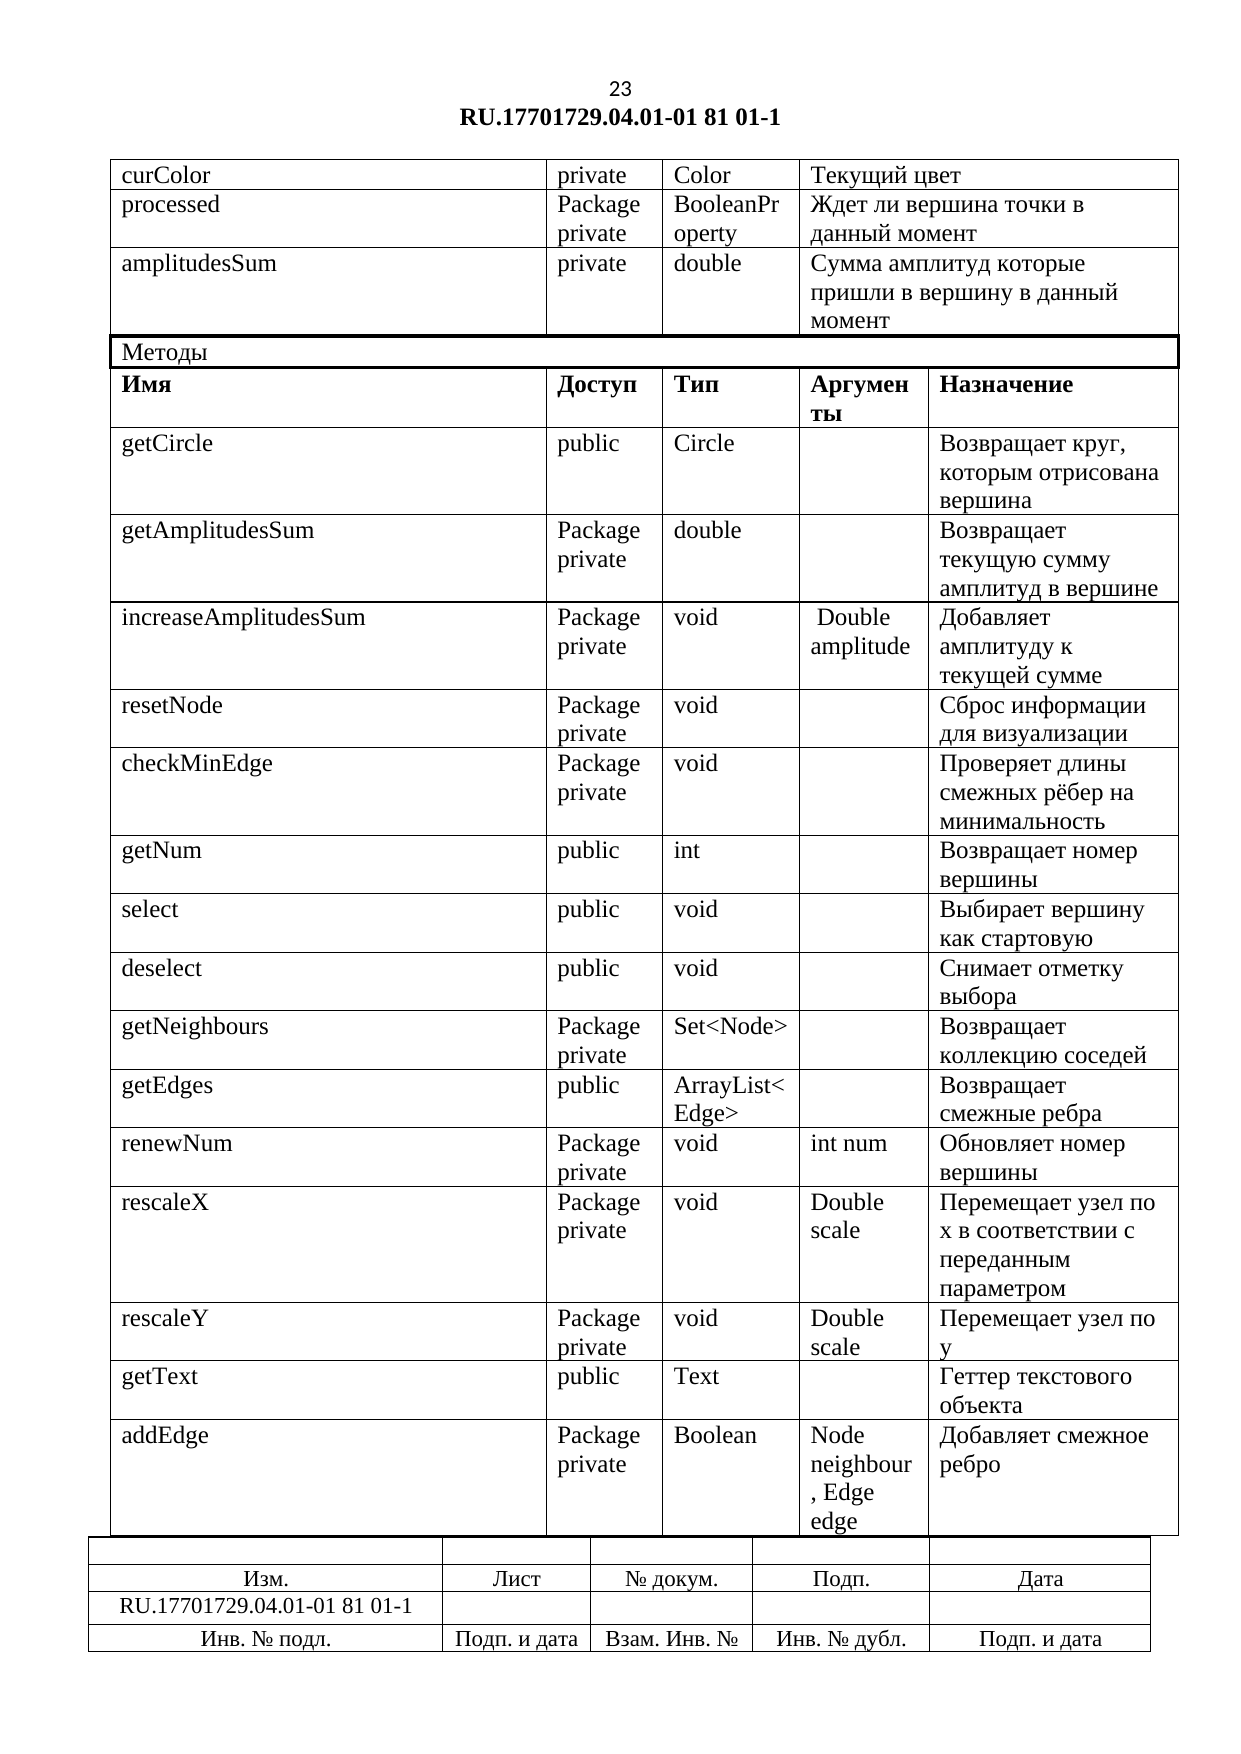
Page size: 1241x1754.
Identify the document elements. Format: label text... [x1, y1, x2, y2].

table_cell Boolean [663, 1420, 799, 1535]
table_cell rescaleY [111, 1303, 546, 1360]
table_cell Возвращает текущую сумму амплитуд в вершине [929, 515, 1178, 601]
table_cell private [547, 248, 662, 334]
table_cell Доступ [547, 369, 662, 427]
table_cell [800, 515, 928, 601]
table_cell getCircle [111, 428, 546, 514]
table_cell double [663, 248, 799, 334]
table_cell Node neighbour, Edge edge [800, 1420, 928, 1535]
table_cell Аргументы [800, 369, 928, 427]
table_cell [800, 953, 928, 1010]
table_cell private [547, 160, 662, 188]
table_cell Добавляет смежное ребро [929, 1420, 1178, 1535]
table_cell getNum [111, 836, 546, 893]
table_cell Имя [111, 369, 546, 427]
table_cell deselect [111, 953, 546, 1010]
table_cell void [663, 953, 799, 1010]
table_cell BooleanProperty [663, 190, 799, 247]
table_cell [800, 894, 928, 952]
table_cell int num [800, 1128, 928, 1186]
table_cell Package private [547, 748, 662, 834]
table_cell rescaleX [111, 1187, 546, 1302]
table_cell Package private [547, 515, 662, 601]
table_cell void [663, 1187, 799, 1302]
table_cell Package private [547, 1303, 662, 1360]
table_cell Double scale [800, 1303, 928, 1360]
table_cell Package private [547, 603, 662, 689]
table_cell [800, 748, 928, 834]
table_cell [800, 428, 928, 514]
table_cell public [547, 1361, 662, 1419]
table_cell Package private [547, 690, 662, 747]
table_cell public [547, 836, 662, 893]
table_cell processed [111, 190, 546, 247]
table_cell [800, 1070, 928, 1127]
table_cell [800, 1011, 928, 1069]
table_cell [800, 690, 928, 747]
table_cell getAmplitudesSum [111, 515, 546, 601]
table_cell void [663, 1303, 799, 1360]
table_cell public [547, 953, 662, 1010]
table_cell Проверяет длины смежных рёбер на минимальность [929, 748, 1178, 834]
table_cell [800, 836, 928, 893]
table_cell Set<Node> [663, 1011, 799, 1069]
table_cell Обновляет номер вершины [929, 1128, 1178, 1186]
table_cell Double amplitude [800, 603, 928, 689]
table_cell checkMinEdge [111, 748, 546, 834]
table_cell double [663, 515, 799, 601]
table_cell Package private [547, 190, 662, 247]
table_cell resetNode [111, 690, 546, 747]
table_cell void [663, 748, 799, 834]
table_cell Перемещает узел по x в соответствии с переданным параметром [929, 1187, 1178, 1302]
table_cell Сумма амплитуд которые пришли в вершину в данный момент [800, 248, 1178, 334]
table_cell Ждет ли вершина точки в данный момент [800, 190, 1178, 247]
table_cell void [663, 603, 799, 689]
table_cell Package private [547, 1187, 662, 1302]
table_cell int [663, 836, 799, 893]
table_cell renewNum [111, 1128, 546, 1186]
table_cell void [663, 1128, 799, 1186]
table_cell Снимает отметку выбора [929, 953, 1178, 1010]
table_cell Package private [547, 1011, 662, 1069]
table_cell select [111, 894, 546, 952]
table_cell Package private [547, 1128, 662, 1186]
table_cell public [547, 428, 662, 514]
table_cell Color [663, 160, 799, 188]
table_cell Перемещает узел по y [929, 1303, 1178, 1360]
table_cell Возвращает номер вершины [929, 836, 1178, 893]
table_cell getText [111, 1361, 546, 1419]
table_cell Сброс информации для визуализации [929, 690, 1178, 747]
table_cell void [663, 894, 799, 952]
table_cell Circle [663, 428, 799, 514]
table_cell public [547, 894, 662, 952]
table_cell addEdge [111, 1420, 546, 1535]
table_cell Методы [112, 338, 1177, 366]
table_cell curColor [111, 160, 546, 188]
table_cell Возвращает смежные ребра [929, 1070, 1178, 1127]
table_cell amplitudesSum [111, 248, 546, 334]
table_cell Text [663, 1361, 799, 1419]
table_cell Тип [663, 369, 799, 427]
table_cell Назначение [929, 369, 1178, 427]
table_cell void [663, 690, 799, 747]
table_cell public [547, 1070, 662, 1127]
table_cell Возвращает коллекцию соседей [929, 1011, 1178, 1069]
table_cell getEdges [111, 1070, 546, 1127]
table_cell getNeighbours [111, 1011, 546, 1069]
table_cell Double scale [800, 1187, 928, 1302]
table_cell Package private [547, 1420, 662, 1535]
table_cell Добавляет амплитуду к текущей сумме [929, 603, 1178, 689]
table_cell [800, 1361, 928, 1419]
table_cell Текущий цвет [800, 160, 1178, 188]
table_cell increaseAmplitudesSum [111, 603, 546, 689]
table_cell Геттер текстового объекта [929, 1361, 1178, 1419]
table_cell ArrayList<Edge> [663, 1070, 799, 1127]
table_cell Выбирает вершину как стартовую [929, 894, 1178, 952]
table_cell Возвращает круг, которым отрисована вершина [929, 428, 1178, 514]
